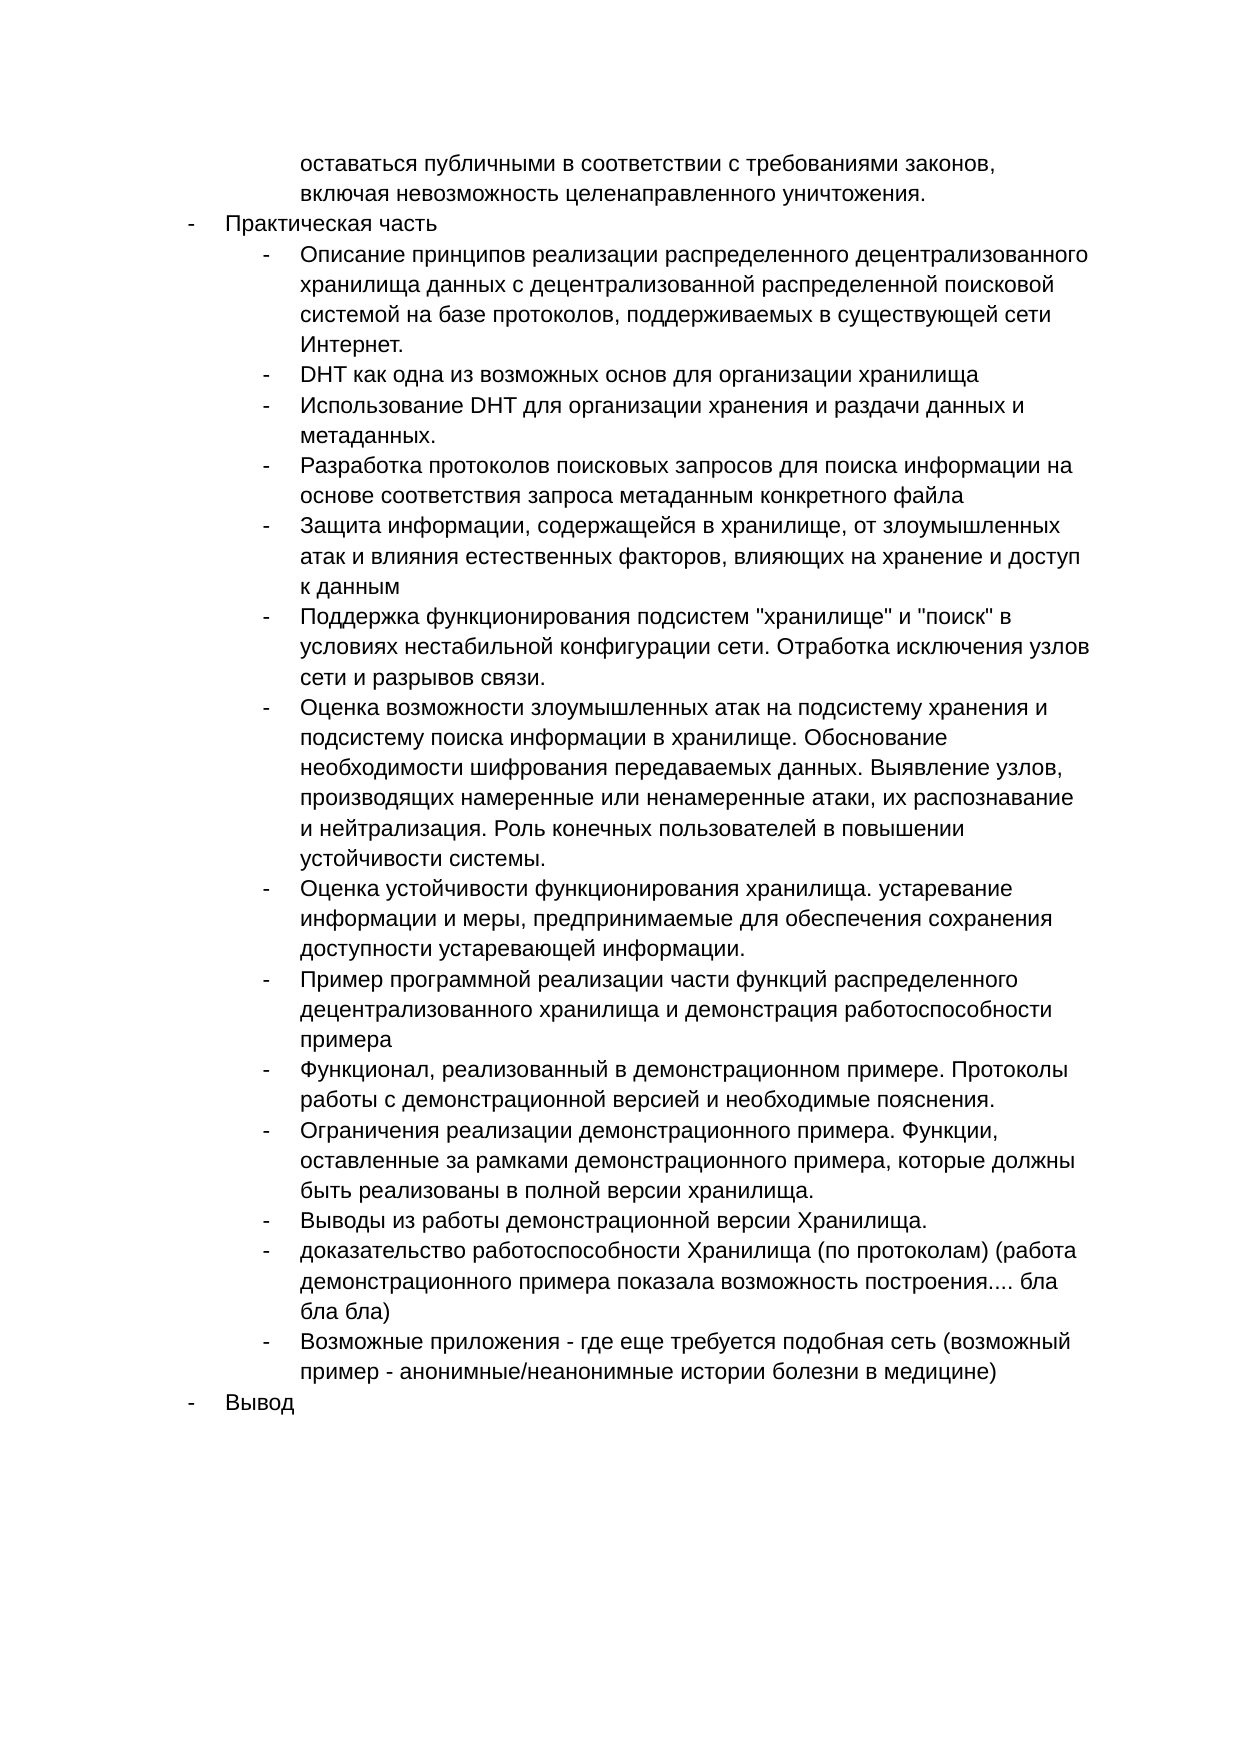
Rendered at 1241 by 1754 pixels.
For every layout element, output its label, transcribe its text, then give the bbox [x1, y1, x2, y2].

list Функционал, реализованный в демонстрационном примере. Протоколы работы с демонстрационной версией и необходимые пояснения. [262, 1056, 1090, 1113]
list Вывод [187, 1388, 1090, 1415]
list Ограничения реализации демонстрационного примера. Функции, оставленные за рамками демонстрационного примера, которые должны быть реализованы в полной версии хранилища. [262, 1117, 1090, 1203]
list оставаться публичными в соответствии с требованиями законов, включая невозможность целенаправленного уничтожения. [262, 150, 1090, 207]
list Разработка протоколов поисковых запросов для поиска информации на основе соответствия запроса метаданным конкретного файла [262, 452, 1090, 509]
list Пример программной реализации части функций распределенного децентрализованного хранилища и демонстрация работоспособности примера [262, 966, 1090, 1052]
list Оценка устойчивости функционирования хранилища. устаревание информации и меры, предпринимаемые для обеспечения сохранения доступности устаревающей информации. [262, 875, 1090, 962]
list Возможные приложения - где еще требуется подобная сеть (возможный пример - анонимные/неанонимные истории болезни в медицине) [262, 1328, 1090, 1385]
list Использование DHT для организации хранения и раздачи данных и метаданных. [262, 392, 1090, 448]
list DHT как одна из возможных основ для организации хранилища [262, 361, 1090, 388]
list Выводы из работы демонстрационной версии Хранилища. [262, 1207, 1090, 1234]
list Практическая часть [187, 210, 1090, 237]
list Поддержка функционирования подсистем "хранилище" и "поиск" в условиях нестабильной конфигурации сети. Отработка исключения узлов сети и разрывов связи. [262, 603, 1090, 690]
list Оценка возможности злоумышленных атак на подсистему хранения и подсистему поиска информации в хранилище. Обоснование необходимости шифрования передаваемых данных. Выявление узлов, производящих намеренные или ненамеренные атаки, их распознавание и нейтрализация. Роль конечных пользователей в повышении устойчивости системы. [262, 694, 1090, 871]
list Описание принципов реализации распределенного децентрализованного хранилища данных с децентрализованной распределенной поисковой системой на базе протоколов, поддерживаемых в существующей сети Интернет. [262, 241, 1090, 358]
list доказательство работоспособности Хранилища (по протоколам) (работа демонстрационного примера показала возможность построения.... бла бла бла) [262, 1237, 1090, 1324]
list Защита информации, содержащейся в хранилище, от злоумышленных атак и влияния естественных факторов, влияющих на хранение и доступ к данным [262, 512, 1090, 599]
